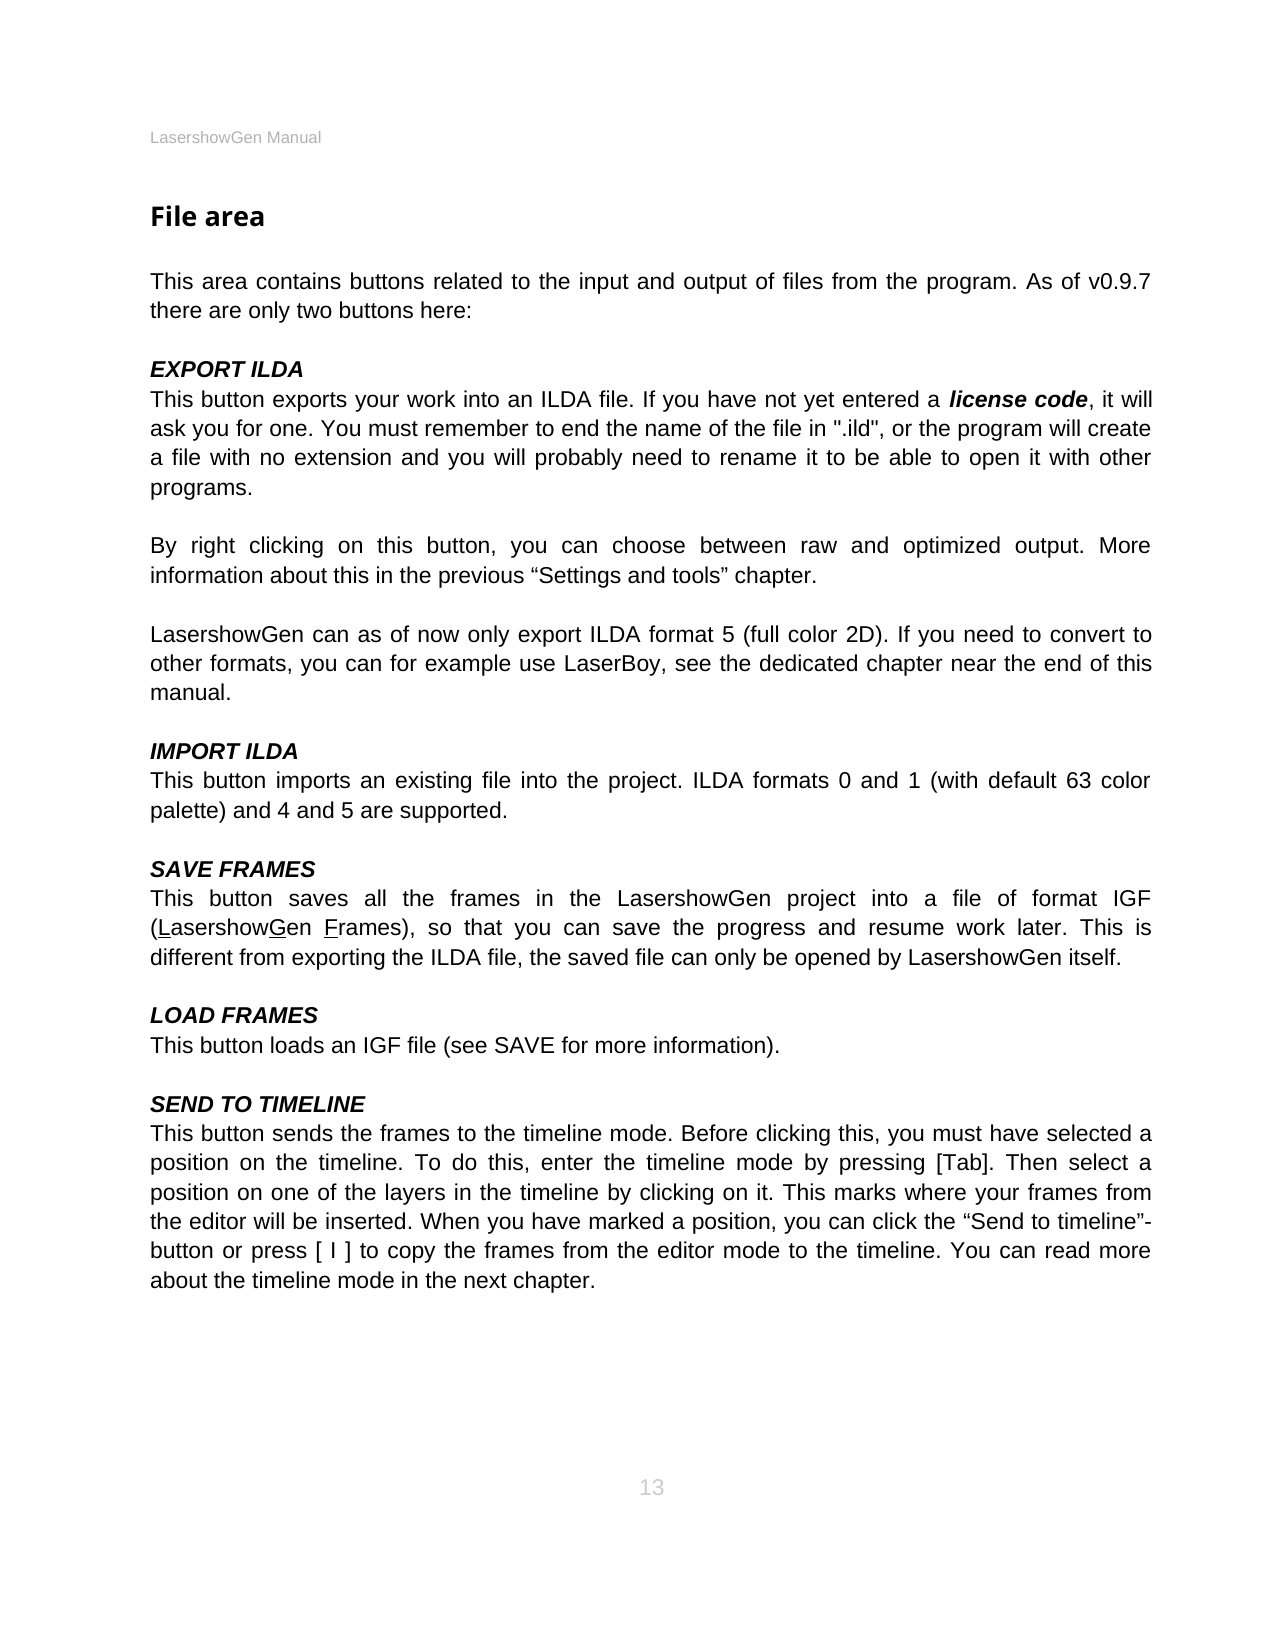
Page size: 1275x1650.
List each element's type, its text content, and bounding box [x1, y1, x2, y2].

text LOAD FRAMES [150, 1003, 1153, 1029]
text SEND TO TIMELINE [150, 1091, 1153, 1117]
text This button loads an IGF file (see SAVE for more information). [150, 1033, 1153, 1058]
text This button exports your work into an ILDA file. If you have not yet entered a license code, it will ask you for one. You must remember to end the name of the file in ".ild", or the program will create a file with no extension and you will probably need to rename it to be able to open it with other programs. [150, 386, 1153, 500]
text This button imports an existing file into the project. ILDA formats 0 and 1 (with default 63 color palette) and 4 and 5 are supported. [150, 768, 1153, 823]
text LasershowGen can as of now only export ILDA format 5 (full color 2D). If you need to convert to other formats, you can for example use LaserBoy, see the dedicated chapter near the end of this manual. [150, 621, 1153, 706]
text This button saves all the frames in the LasershowGen project into a file of format IGF (LasershowGen Frames), so that you can save the progress and resume work later. This is different from exporting the ILDA file, the saved file can only be opened by LasershowGen itself. [150, 886, 1153, 970]
text EXPORT ILDA [150, 357, 1153, 383]
text By right clicking on this button, you can choose between raw and optimized output. More information about this in the previous “Settings and tools” chapter. [150, 533, 1153, 588]
subtitle File area [150, 197, 1153, 234]
text This area contains buttons related to the input and output of files from the program. As of v0.9.7 there are only two buttons here: [150, 269, 1153, 324]
text This button sends the frames to the timeline mode. Before clicking this, you must have selected a position on the timeline. To do this, enter the timeline mode by pressing [Tab]. Then select a position on one of the layers in the timeline by clicking on it. This marks where your frames from the editor will be inserted. When you have marked a position, you can click the “Send to timeline”-button or press [ I ] to copy the frames from the editor mode to the timeline. You can read more about the timeline mode in the next chapter. [150, 1121, 1153, 1293]
text SAVE FRAMES [150, 856, 1153, 882]
text IMPORT ILDA [150, 739, 1153, 764]
